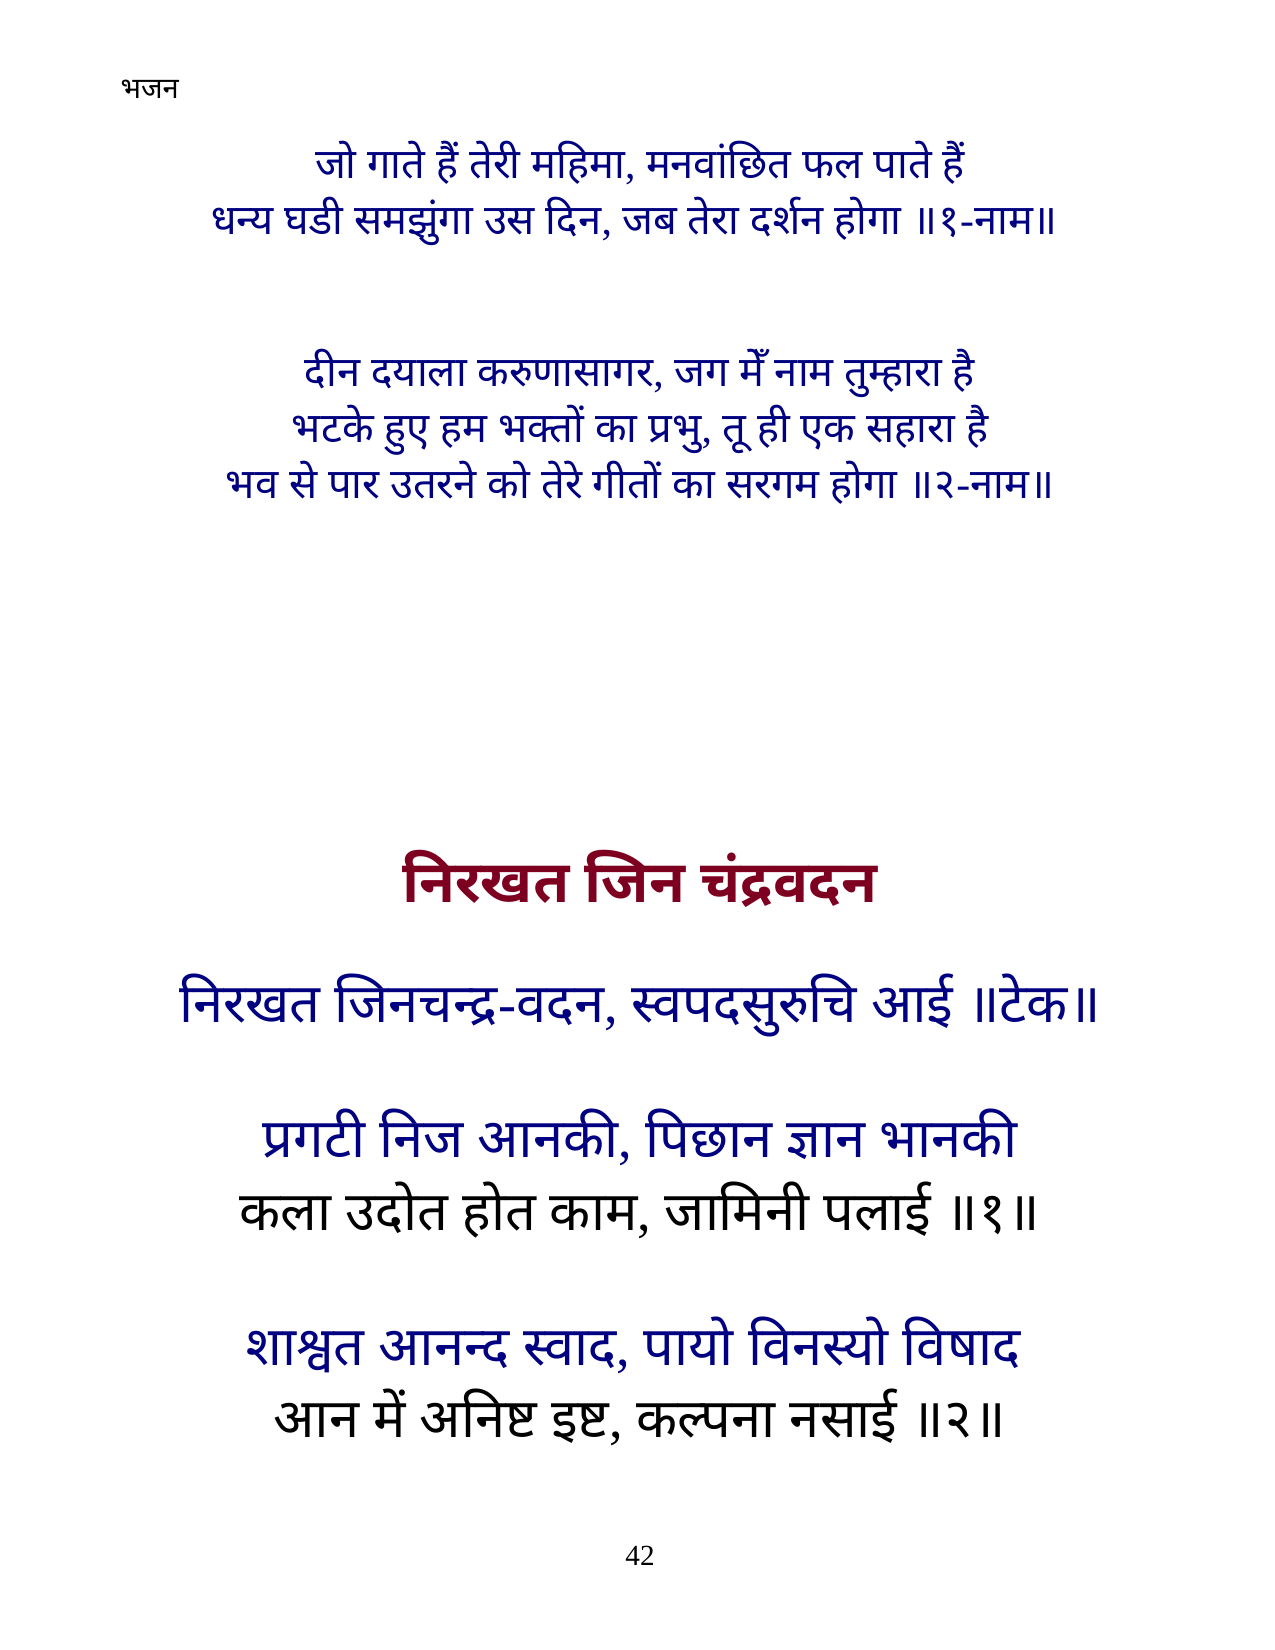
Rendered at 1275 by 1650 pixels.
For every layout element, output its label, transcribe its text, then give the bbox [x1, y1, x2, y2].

text दीन दयाला करुणासागर, जग मेँ नाम तुम्हारा है [83, 347, 1196, 403]
text शाश्वत आनन्द स्वाद, पायो विनस्यो विषाद [83, 1314, 1196, 1387]
text भव से पार उतरने को तेरे गीतों का सरगम होगा ॥२-नाम॥ [83, 459, 1196, 515]
text आन में अनिष्ट इष्ट, कल्पना नसाई ॥२॥ [83, 1387, 1196, 1460]
text निरखत जिन चंद्रवदन [83, 851, 1196, 927]
text कला उदोत होत काम, जामिनी पलाई ॥१॥ [83, 1180, 1196, 1252]
text धन्य घडी समझुंगा उस दिन, जब तेरा दर्शन होगा ॥१-नाम॥ [83, 195, 1196, 251]
text प्रगटी निज आनकी, पिछान ज्ञान भानकी [83, 1107, 1196, 1180]
text निरखत जिनचन्द्र-वदन, स्वपदसुरुचि आई ॥टेक॥ [83, 972, 1196, 1045]
text भटके हुए हम भक्तों का प्रभु, तू ही एक सहारा है [83, 403, 1196, 459]
text जो गाते हैं तेरी महिमा, मनवांछित फल पाते हैं [83, 139, 1196, 195]
